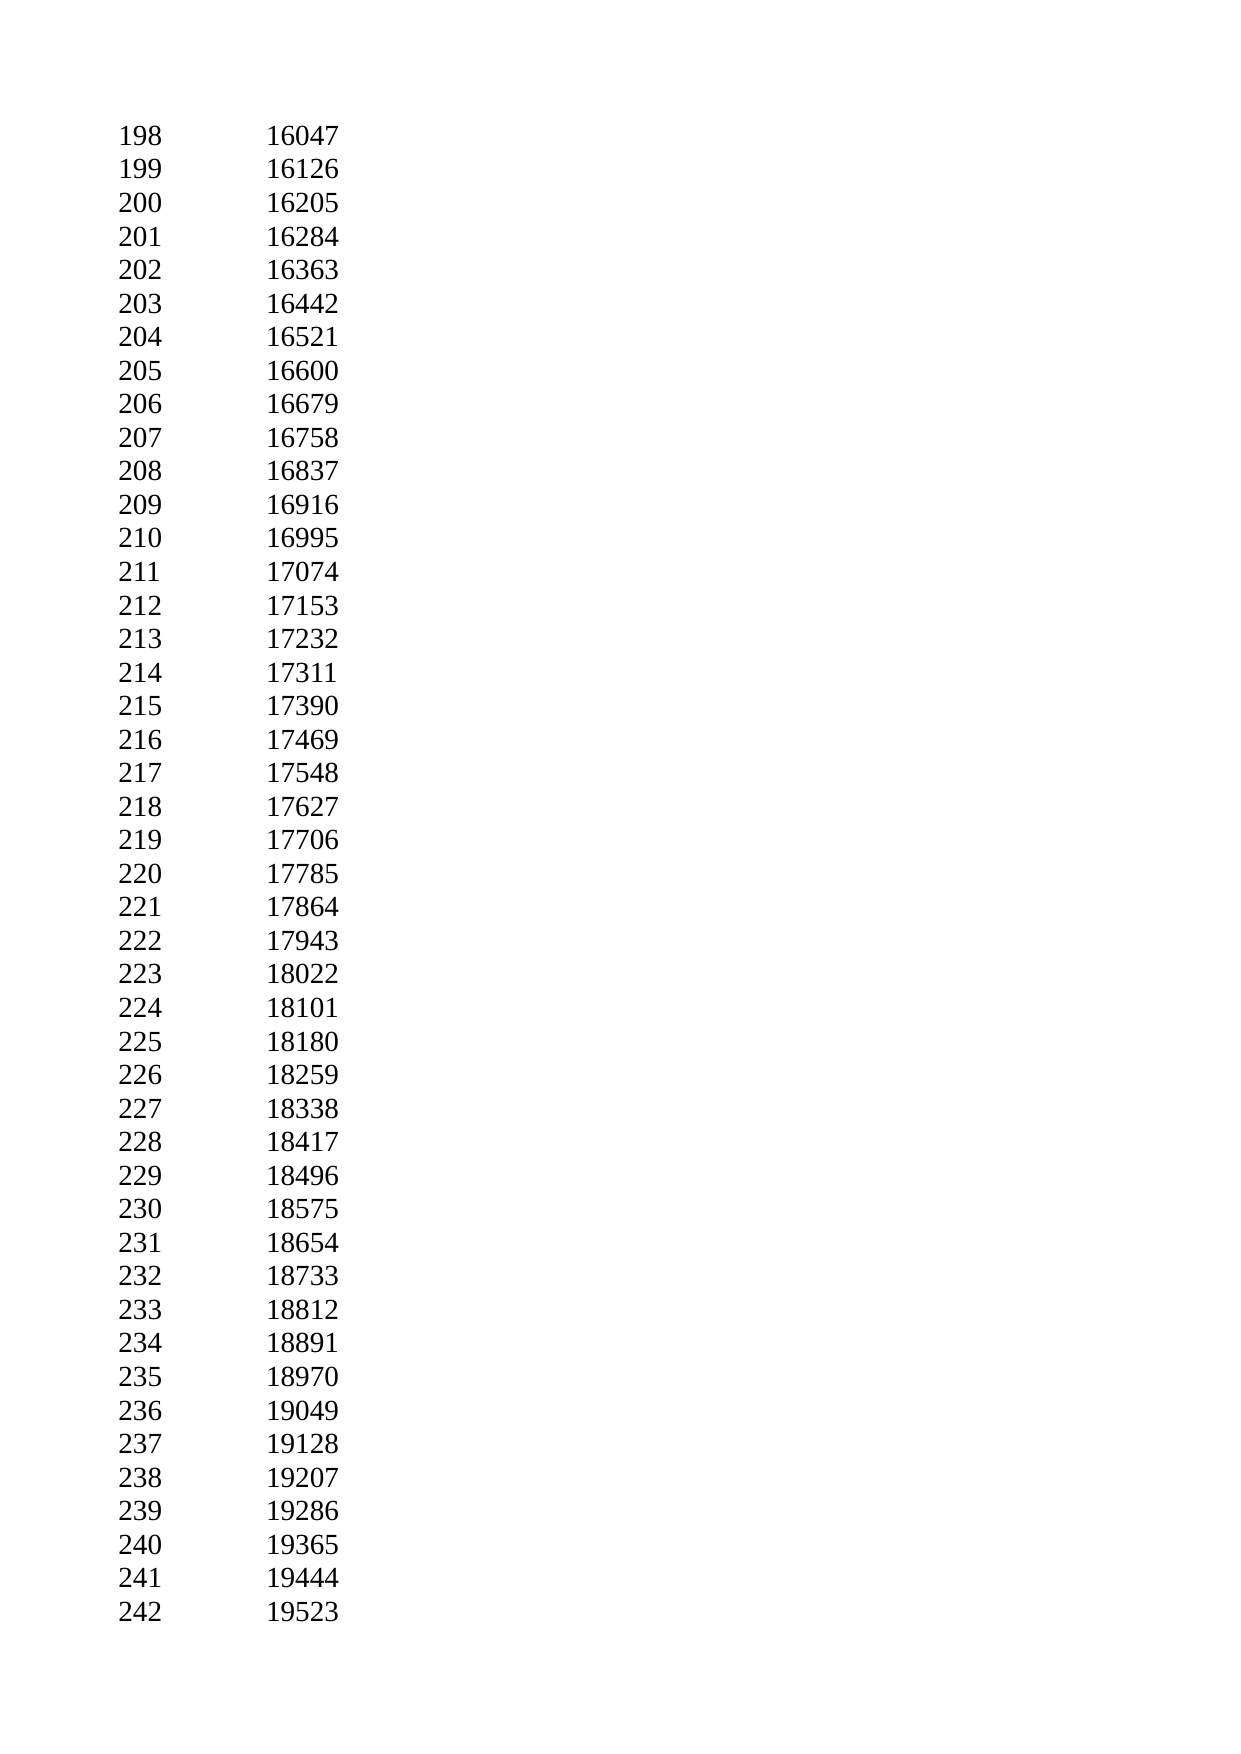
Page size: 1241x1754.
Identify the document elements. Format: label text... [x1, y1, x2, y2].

text 213 17232 [118, 621, 1122, 655]
text 228 18417 [118, 1124, 1122, 1158]
text 225 18180 [118, 1024, 1122, 1057]
text 218 17627 [118, 789, 1122, 822]
text 222 17943 [118, 923, 1122, 957]
text 237 19128 [118, 1426, 1122, 1460]
text 227 18338 [118, 1091, 1122, 1124]
text 238 19207 [118, 1460, 1122, 1493]
text 216 17469 [118, 722, 1122, 755]
text 239 19286 [118, 1493, 1122, 1527]
text 232 18733 [118, 1258, 1122, 1292]
text 240 19365 [118, 1527, 1122, 1560]
text 209 16916 [118, 487, 1122, 521]
text 201 16284 [118, 219, 1122, 252]
text 211 17074 [118, 554, 1122, 588]
text 224 18101 [118, 990, 1122, 1024]
text 221 17864 [118, 889, 1122, 923]
text 198 16047 [118, 118, 1122, 152]
text 220 17785 [118, 856, 1122, 889]
text 212 17153 [118, 588, 1122, 621]
text 236 19049 [118, 1393, 1122, 1426]
text 217 17548 [118, 755, 1122, 789]
text 210 16995 [118, 521, 1122, 554]
text 214 17311 [118, 655, 1122, 688]
text 207 16758 [118, 420, 1122, 453]
text 219 17706 [118, 822, 1122, 856]
text 234 18891 [118, 1326, 1122, 1359]
text 229 18496 [118, 1158, 1122, 1191]
text 215 17390 [118, 688, 1122, 722]
text 233 18812 [118, 1292, 1122, 1326]
text 230 18575 [118, 1191, 1122, 1225]
text 241 19444 [118, 1560, 1122, 1594]
text 199 16126 [118, 152, 1122, 185]
text 200 16205 [118, 185, 1122, 219]
text 205 16600 [118, 353, 1122, 386]
text 208 16837 [118, 453, 1122, 487]
text 226 18259 [118, 1057, 1122, 1091]
text 204 16521 [118, 319, 1122, 353]
text 231 18654 [118, 1225, 1122, 1258]
text 235 18970 [118, 1359, 1122, 1393]
text 203 16442 [118, 286, 1122, 319]
text 206 16679 [118, 386, 1122, 420]
text 202 16363 [118, 252, 1122, 286]
text 242 19523 [118, 1594, 1122, 1627]
text 223 18022 [118, 957, 1122, 990]
